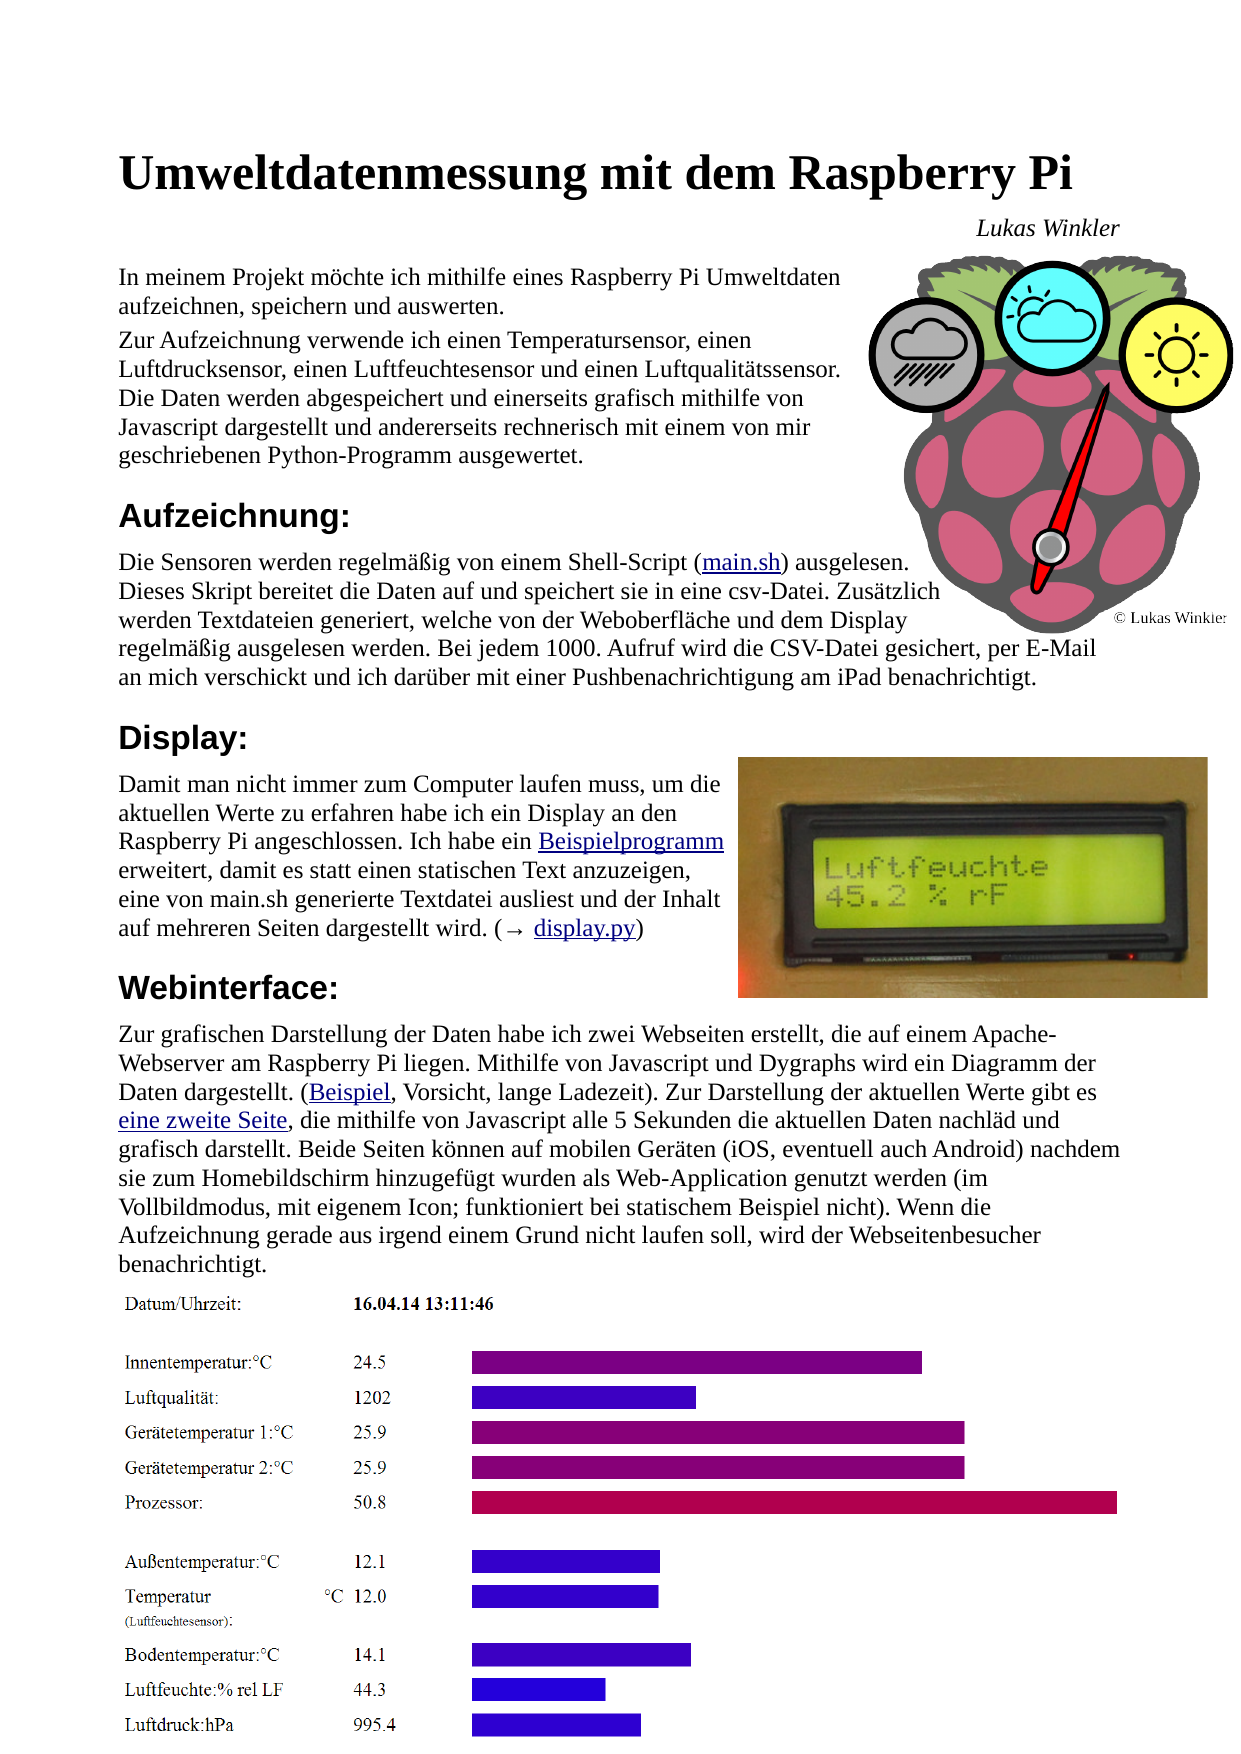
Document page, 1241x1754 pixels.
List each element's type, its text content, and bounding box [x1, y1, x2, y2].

subtitle Aufzeichnung: [118, 467, 1122, 506]
text Die Sensoren werden regelmäßig von einem Shell-Script (main.sh) ausgelesen. Dieses Skript bereitet die Daten auf und speichert sie in eine csv-Datei. Zusätzlich werden Textdateien generiert, welche von der Weboberfläche und dem Display regelmäßig ausgelesen werden. Bei jedem 1000. Aufruf wird die CSV-Datei gesichert, per E-Mail an mich verschickt und ich darüber mit einer Pushbenachrichtigung am iPad benachrichtigt. [118, 518, 1122, 662]
subtitle Umweltdatenmessung mit dem Raspberry Pi [118, 143, 1122, 201]
text In meinem Projekt möchte ich mithilfe eines Raspberry Pi Umweltdaten aufzeichnen, speichern und auswerten. [118, 262, 1122, 320]
subtitle Webinterface: [118, 939, 1122, 978]
text Zur Aufzeichnung verwende ich einen Temperatursensor, einen Luftdrucksensor, einen Luftfeuchtesensor und einen Luftqualitätssensor. Die Daten werden abgespeichert und einerseits grafisch mithilfe von Javascript dargestellt und andererseits rechnerisch mit einem von mir geschriebenen Python-Programm ausgewertet. [118, 326, 1122, 441]
subtitle Display: [118, 689, 1122, 728]
picture [119, 1256, 1124, 1714]
text Damit man nicht immer zum Computer laufen muss, um die aktuellen Werte zu erfahren habe ich ein Display an den Raspberry Pi angeschlossen. Ich habe ein Beispielprogramm erweitert, damit es statt einen statischen Text anzuzeigen, eine von main.sh generierte Textdatei ausliest und der Inhalt auf mehreren Seiten dargestellt wird. (→ display.py) [118, 740, 740, 913]
picture [959, 771, 1106, 893]
text Zur grafischen Darstellung der Daten habe ich zwei Webseiten erstellt, die auf einem Apache-Webserver am Raspberry Pi liegen. Mithilfe von Javascript und Dygraphs wird ein Diagramm der Daten dargestellt. (Beispiel, Vorsicht, lange Ladezeit). Zur Darstellung der aktuellen Werte gibt es eine zweite Seite, die mithilfe von Javascript alle 5 Sekunden die aktuellen Daten nachläd und grafisch darstellt. Beide Seiten können auf mobilen Geräten (iOS, eventuell auch Android) nachdem sie zum Homebildschirm hinzugefügt wurden als Web-Application genutzt werden (im Vollbildmodus, mit eigenem Icon; funktioniert bei statischem Beispiel nicht). Wenn die Aufzeichnung gerade aus irgend einem Grund nicht laufen soll, wird der Webseitenbesucher benachrichtigt. [118, 991, 1122, 1249]
text Lukas Winkler [118, 213, 1122, 242]
